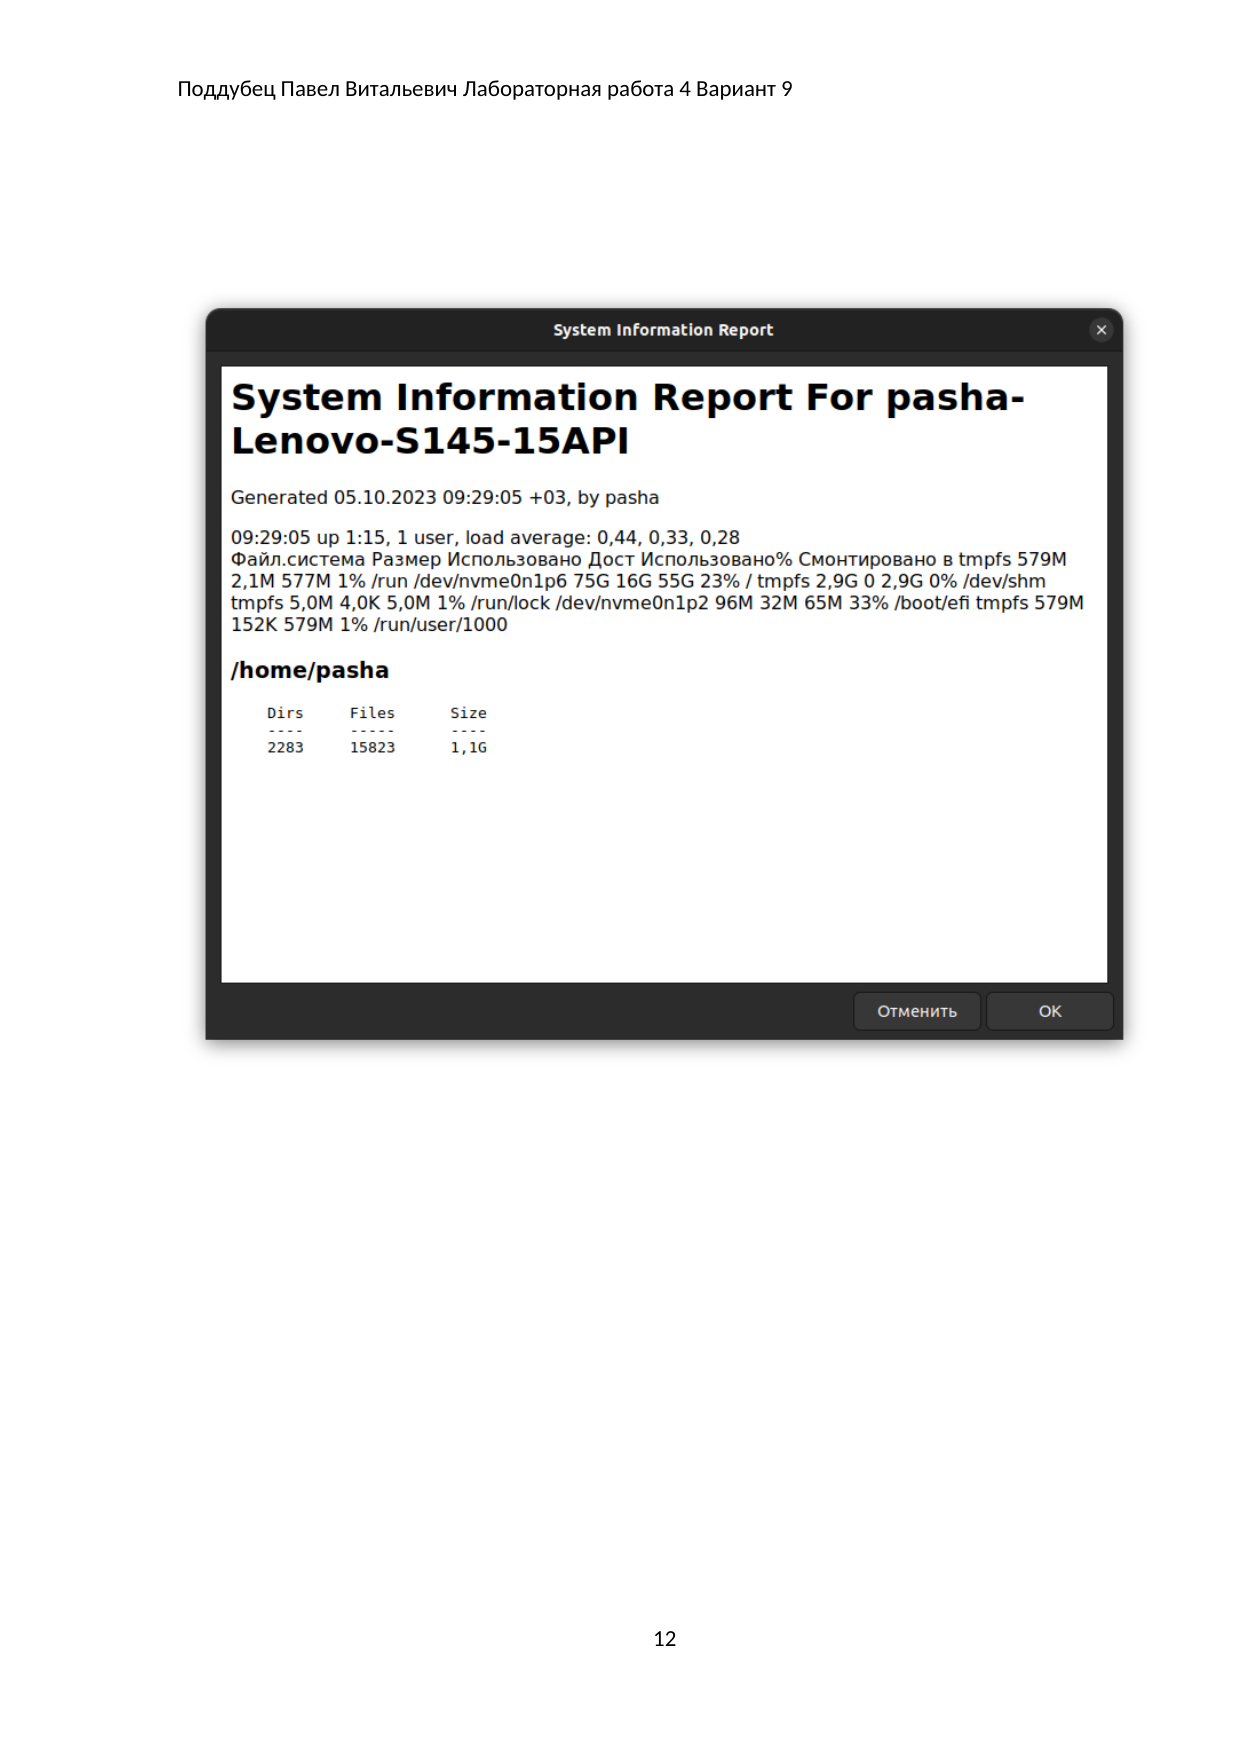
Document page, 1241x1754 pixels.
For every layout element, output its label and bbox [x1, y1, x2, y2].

picture [177, 283, 1152, 1072]
